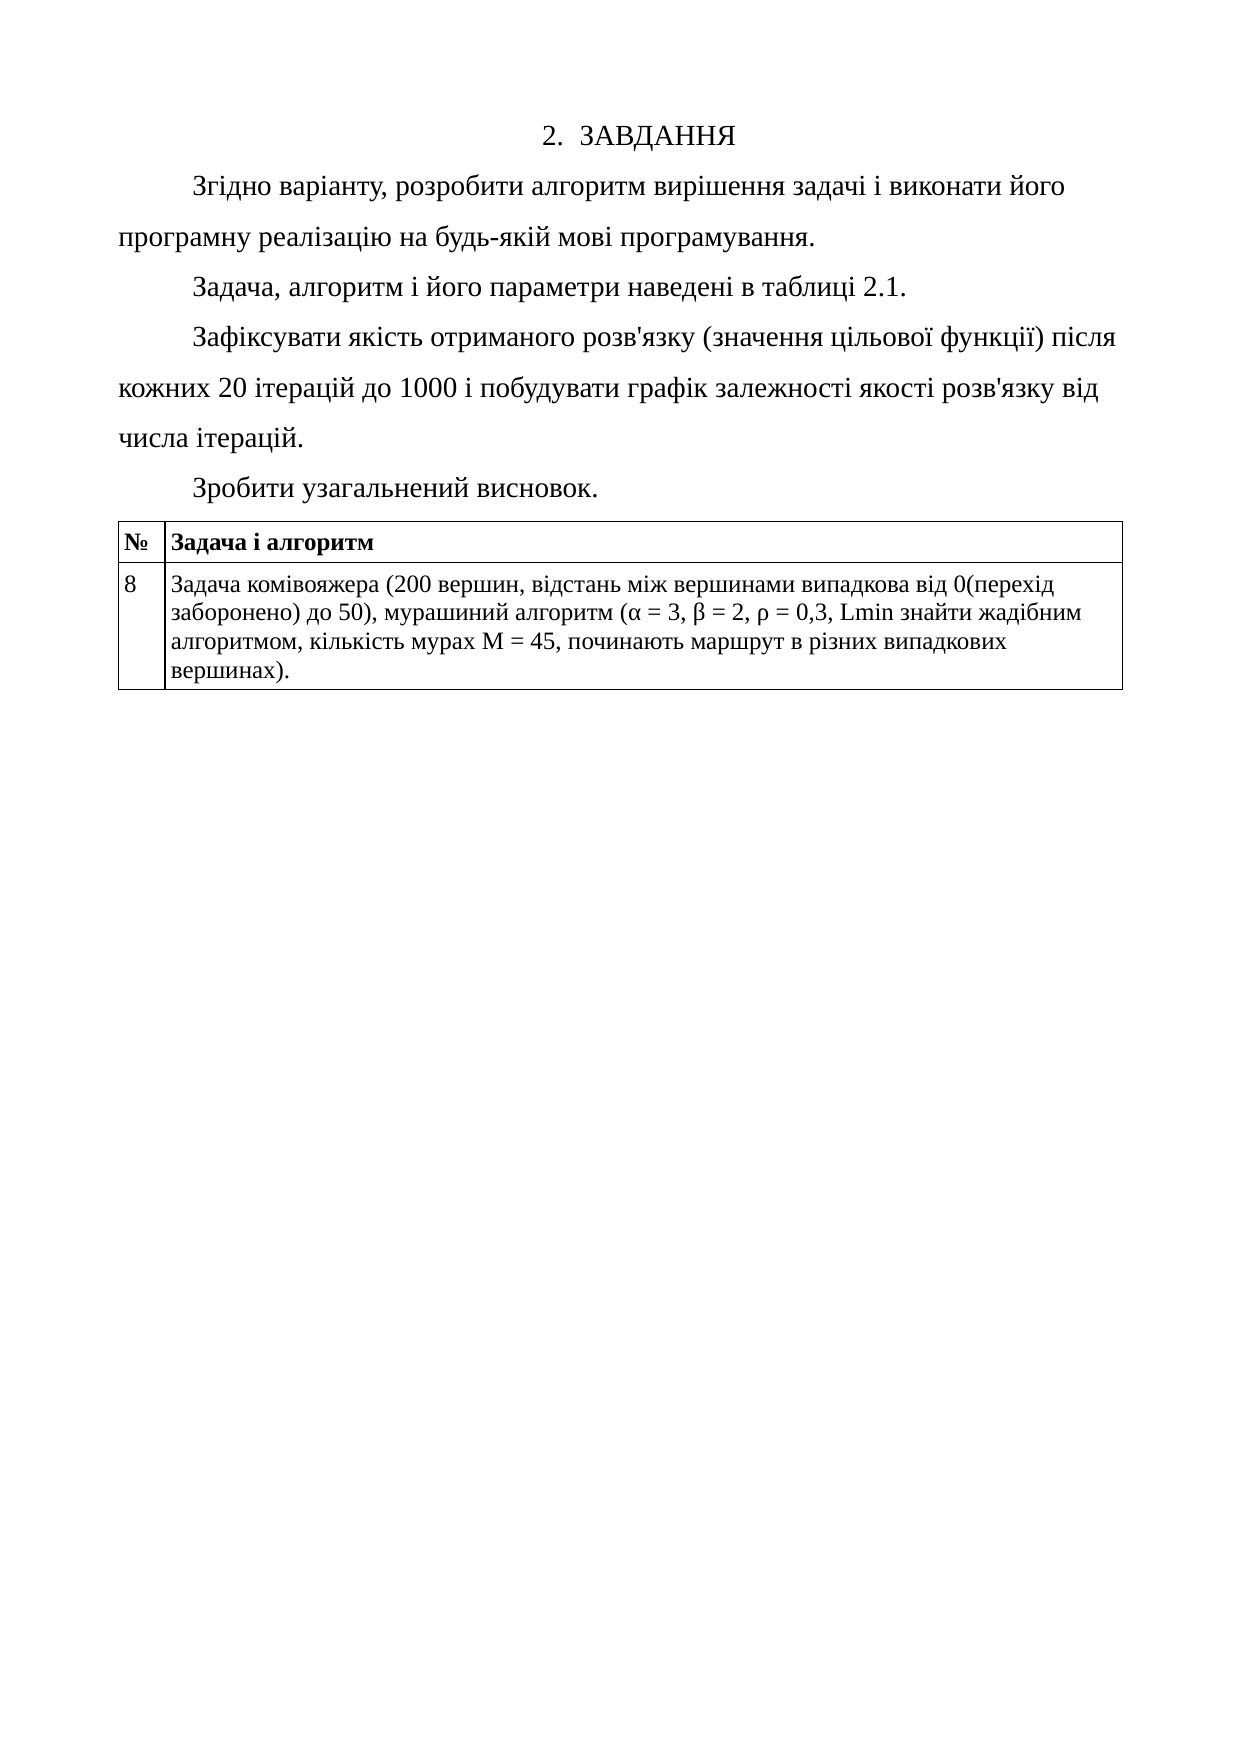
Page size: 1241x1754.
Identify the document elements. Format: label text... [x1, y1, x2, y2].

list ЗАВДАННЯ [156, 118, 1122, 152]
text Задача, алгоритм і його параметри наведені в таблиці 2.1. [118, 269, 1122, 303]
table_header Задача і алгоритм [166, 522, 1122, 562]
text Згідно варіанту, розробити алгоритм вирішення задачі і виконати його програмну реалізацію на будь-якій мові програмування. [118, 168, 1122, 252]
text Зробити узагальнений висновок. [118, 470, 1122, 504]
table_cell Задача комівояжера (200 вершин, відстань між вершинами випадкова від 0(перехід заборонено) до 50), мурашиний алгоритм (α = 3, β = 2, ρ = 0,3, Lmin знайти жадібним алгоритмом, кількість мурах М = 45, починають маршрут в різних випадкових вершинах). [166, 563, 1122, 689]
text Зафіксувати якість отриманого розв'язку (значення цільової функції) після кожних 20 ітерацій до 1000 і побудувати графік залежності якості розв'язку від числа ітерацій. [118, 319, 1122, 453]
table_cell 8 [119, 563, 164, 689]
table_header № [119, 522, 164, 562]
